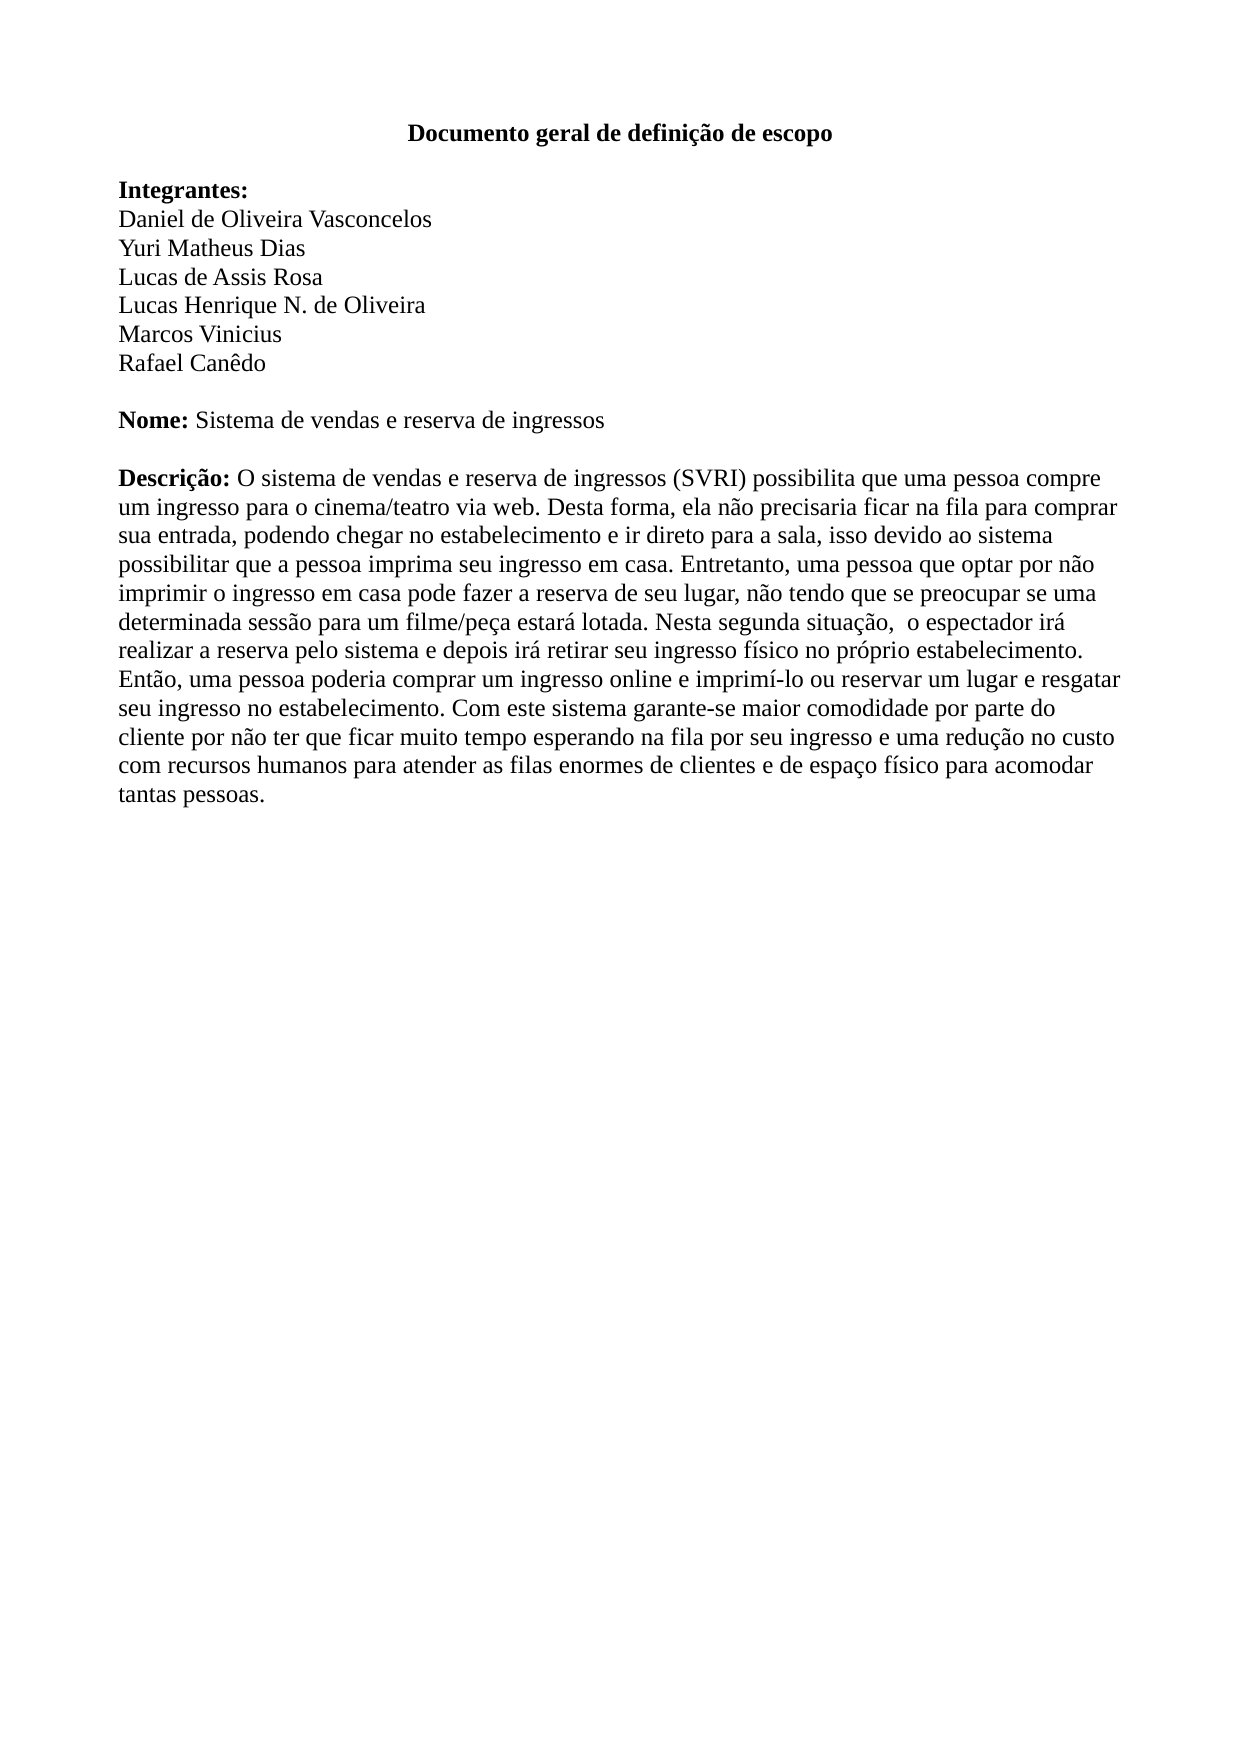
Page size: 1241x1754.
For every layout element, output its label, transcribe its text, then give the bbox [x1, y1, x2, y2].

text Daniel de Oliveira Vasconcelos [118, 204, 1122, 233]
text Descrição: O sistema de vendas e reserva de ingressos (SVRI) possibilita que uma pessoa compre um ingresso para o cinema/teatro via web. Desta forma, ela não precisaria ficar na fila para comprar sua entrada, podendo chegar no estabelecimento e ir direto para a sala, isso devido ao sistema possibilitar que a pessoa imprima seu ingresso em casa. Entretanto, uma pessoa que optar por não imprimir o ingresso em casa pode fazer a reserva de seu lugar, não tendo que se preocupar se uma determinada sessão para um filme/peça estará lotada. Nesta segunda situação, o espectador irá realizar a reserva pelo sistema e depois irá retirar seu ingresso físico no próprio estabelecimento. Então, uma pessoa poderia comprar um ingresso online e imprimí-lo ou reservar um lugar e resgatar seu ingresso no estabelecimento. Com este sistema garante-se maior comodidade por parte do cliente por não ter que ficar muito tempo esperando na fila por seu ingresso e uma redução no custo com recursos humanos para atender as filas enormes de clientes e de espaço físico para acomodar tantas pessoas. [118, 463, 1122, 808]
text Integrantes: [118, 176, 1122, 204]
text Documento geral de definição de escopo [118, 118, 1122, 147]
text Lucas Henrique N. de Oliveira [118, 291, 1122, 319]
text Rafael Canêdo [118, 348, 1122, 377]
text Marcos Vinicius [118, 319, 1122, 348]
text Lucas de Assis Rosa [118, 262, 1122, 291]
text Yuri Matheus Dias [118, 233, 1122, 262]
text Nome: Sistema de vendas e reserva de ingressos [118, 406, 1122, 434]
